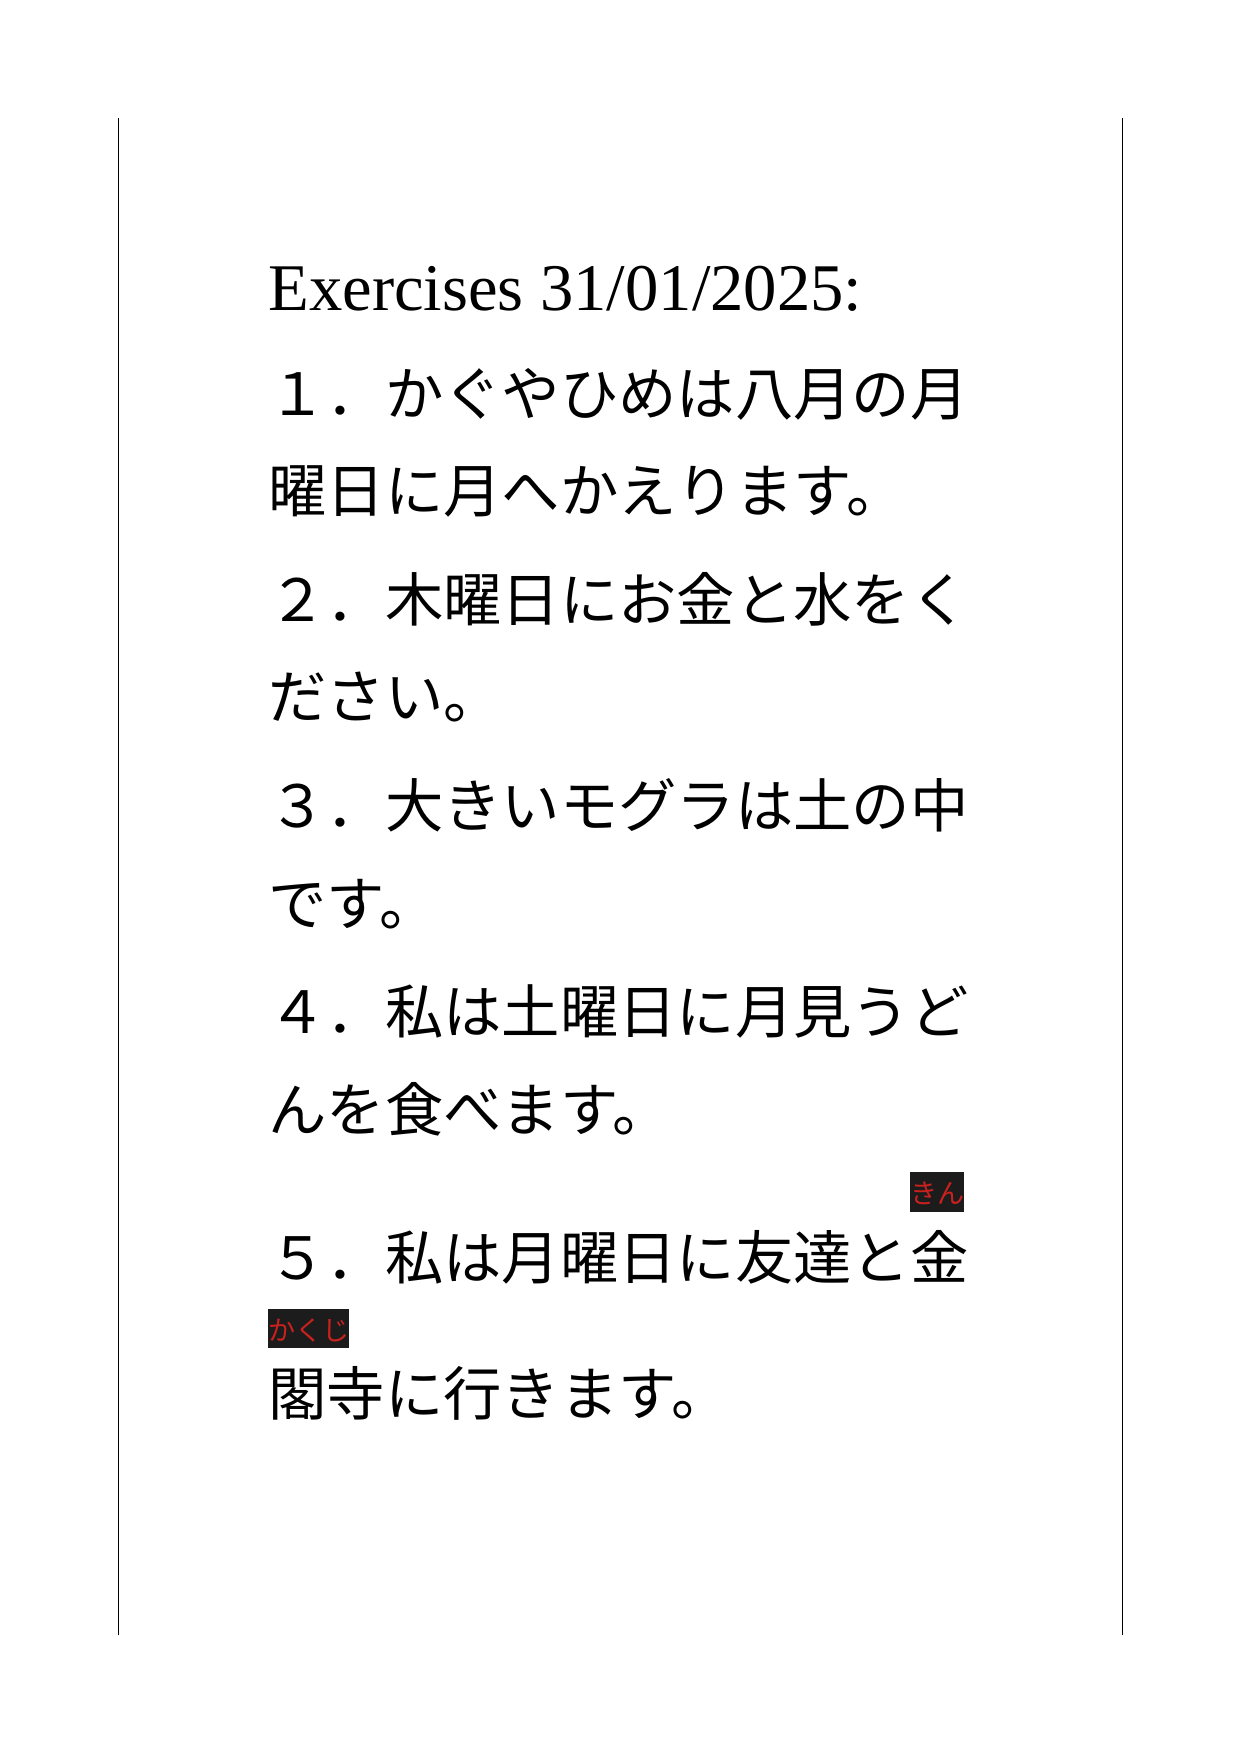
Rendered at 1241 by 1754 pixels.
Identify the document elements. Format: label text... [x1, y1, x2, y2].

text ５．私は月曜日に友達と金きん閣寺かくじに行きます。 [268, 1172, 972, 1432]
text ３．大きいモグラは土の中です。 [268, 760, 972, 942]
text ４．私は土曜日に月見うどんを食べます。 [268, 966, 972, 1148]
text Exercises 31/01/2025: [268, 248, 972, 325]
text １．かぐやひめは八月の月曜日に月へかえります。 [268, 348, 972, 530]
text ２．木曜日にお金と水をください。 [268, 554, 972, 736]
